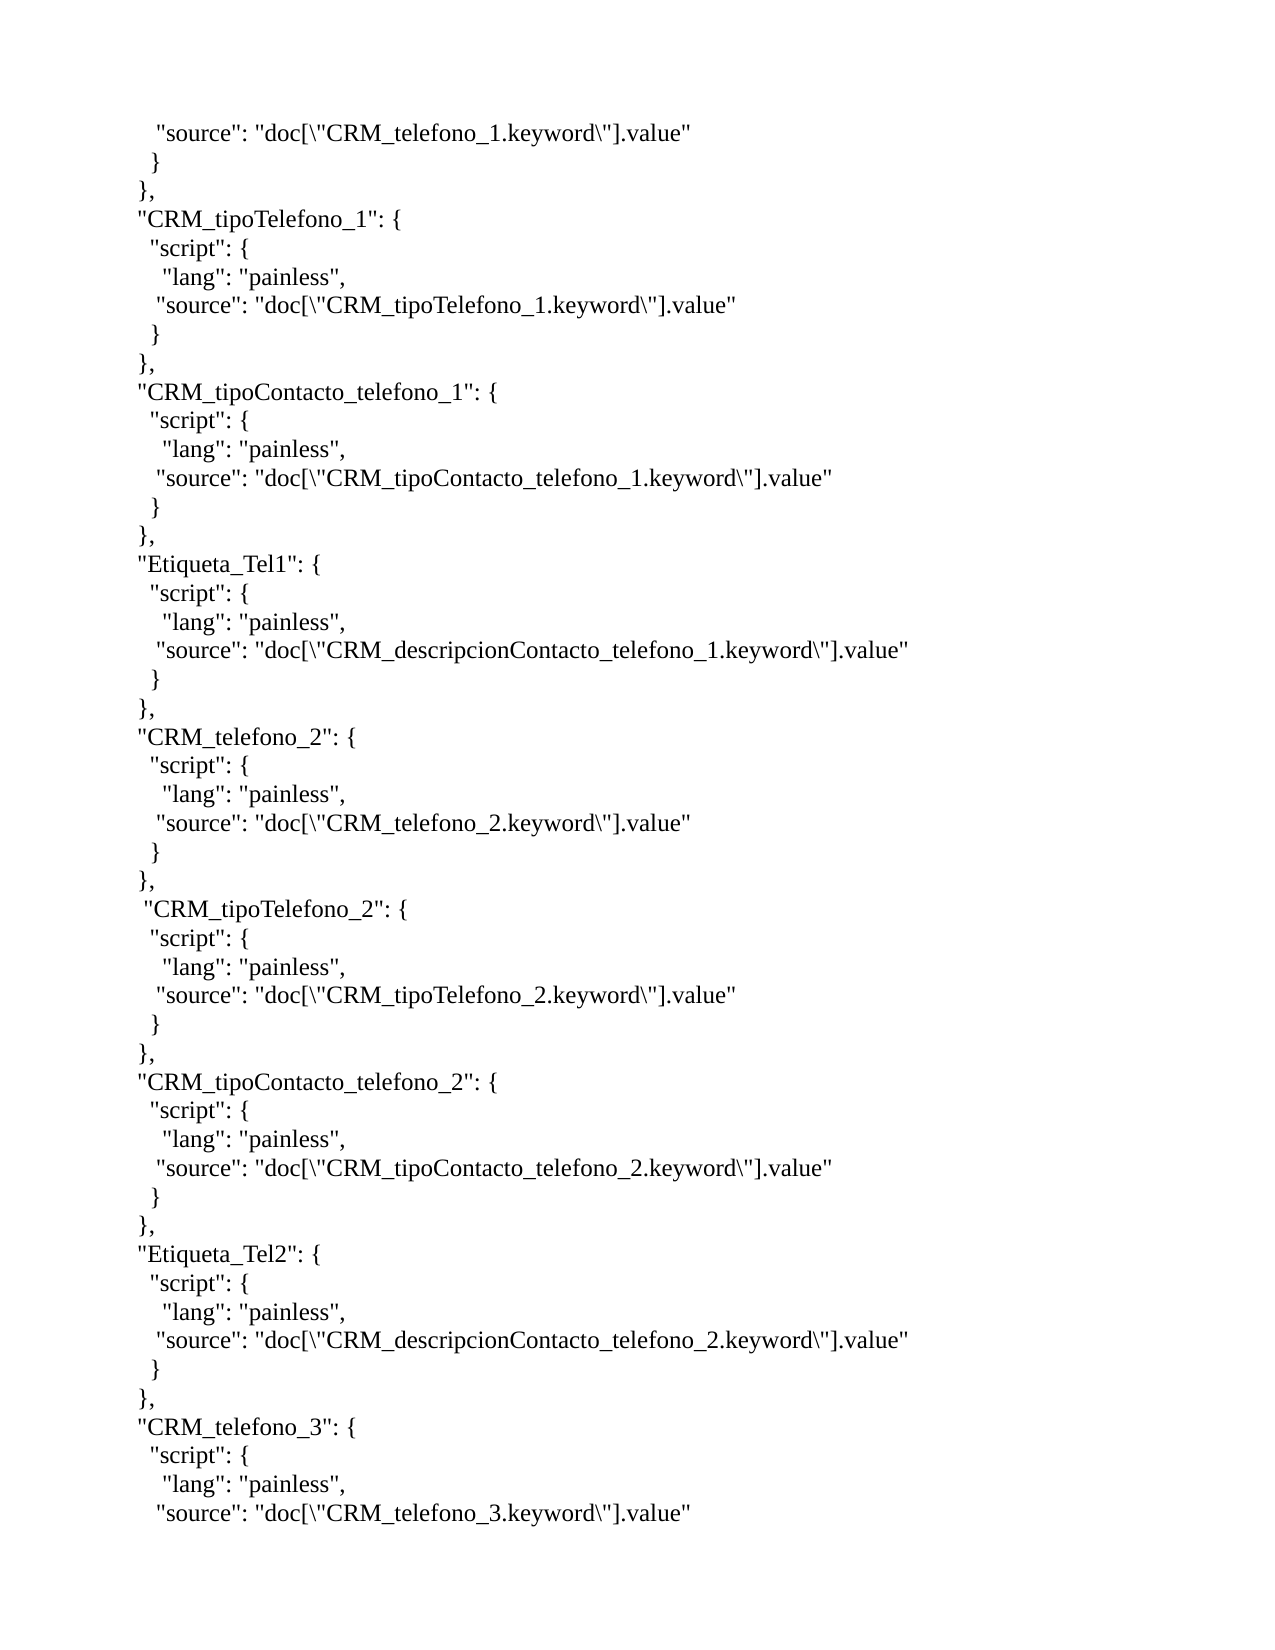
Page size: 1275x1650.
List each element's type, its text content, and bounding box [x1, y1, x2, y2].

text "CRM_tipoContacto_telefono_2": { [118, 1067, 1157, 1096]
text "script": { [118, 233, 1157, 262]
text "script": { [118, 1096, 1157, 1124]
text }, [118, 1211, 1157, 1239]
text "script": { [118, 923, 1157, 952]
text }, [118, 1383, 1157, 1412]
text "CRM_tipoTelefono_1": { [118, 204, 1157, 233]
text } [118, 319, 1157, 348]
text } [118, 1009, 1157, 1038]
text "lang": "painless", [118, 779, 1157, 808]
text "script": { [118, 1268, 1157, 1297]
text "source": "doc[\"CRM_descripcionContacto_telefono_1.keyword\"].value" [118, 636, 1157, 664]
text } [118, 147, 1157, 176]
text "Etiqueta_Tel2": { [118, 1239, 1157, 1268]
text "lang": "painless", [118, 1297, 1157, 1326]
text "source": "doc[\"CRM_tipoTelefono_2.keyword\"].value" [118, 981, 1157, 1009]
text "script": { [118, 751, 1157, 779]
text "source": "doc[\"CRM_telefono_1.keyword\"].value" [118, 118, 1157, 147]
text }, [118, 521, 1157, 549]
text }, [118, 176, 1157, 204]
text "source": "doc[\"CRM_descripcionContacto_telefono_2.keyword\"].value" [118, 1326, 1157, 1354]
text "CRM_tipoContacto_telefono_1": { [118, 377, 1157, 406]
text }, [118, 348, 1157, 377]
text "source": "doc[\"CRM_telefono_3.keyword\"].value" [118, 1498, 1157, 1527]
text } [118, 1182, 1157, 1211]
text }, [118, 1038, 1157, 1067]
text }, [118, 866, 1157, 894]
text } [118, 1354, 1157, 1383]
text "script": { [118, 1441, 1157, 1469]
text } [118, 837, 1157, 866]
text "source": "doc[\"CRM_tipoTelefono_1.keyword\"].value" [118, 291, 1157, 319]
text "CRM_tipoTelefono_2": { [118, 894, 1157, 923]
text "lang": "painless", [118, 1469, 1157, 1498]
text "script": { [118, 406, 1157, 434]
text "source": "doc[\"CRM_telefono_2.keyword\"].value" [118, 808, 1157, 837]
text "lang": "painless", [118, 434, 1157, 463]
text "lang": "painless", [118, 262, 1157, 291]
text "CRM_telefono_3": { [118, 1412, 1157, 1441]
text "lang": "painless", [118, 607, 1157, 636]
text }, [118, 693, 1157, 722]
text "script": { [118, 578, 1157, 607]
text } [118, 664, 1157, 693]
text "lang": "painless", [118, 1124, 1157, 1153]
text "CRM_telefono_2": { [118, 722, 1157, 751]
text "lang": "painless", [118, 952, 1157, 981]
text "source": "doc[\"CRM_tipoContacto_telefono_1.keyword\"].value" [118, 463, 1157, 492]
text "Etiqueta_Tel1": { [118, 549, 1157, 578]
text "source": "doc[\"CRM_tipoContacto_telefono_2.keyword\"].value" [118, 1153, 1157, 1182]
text } [118, 492, 1157, 521]
